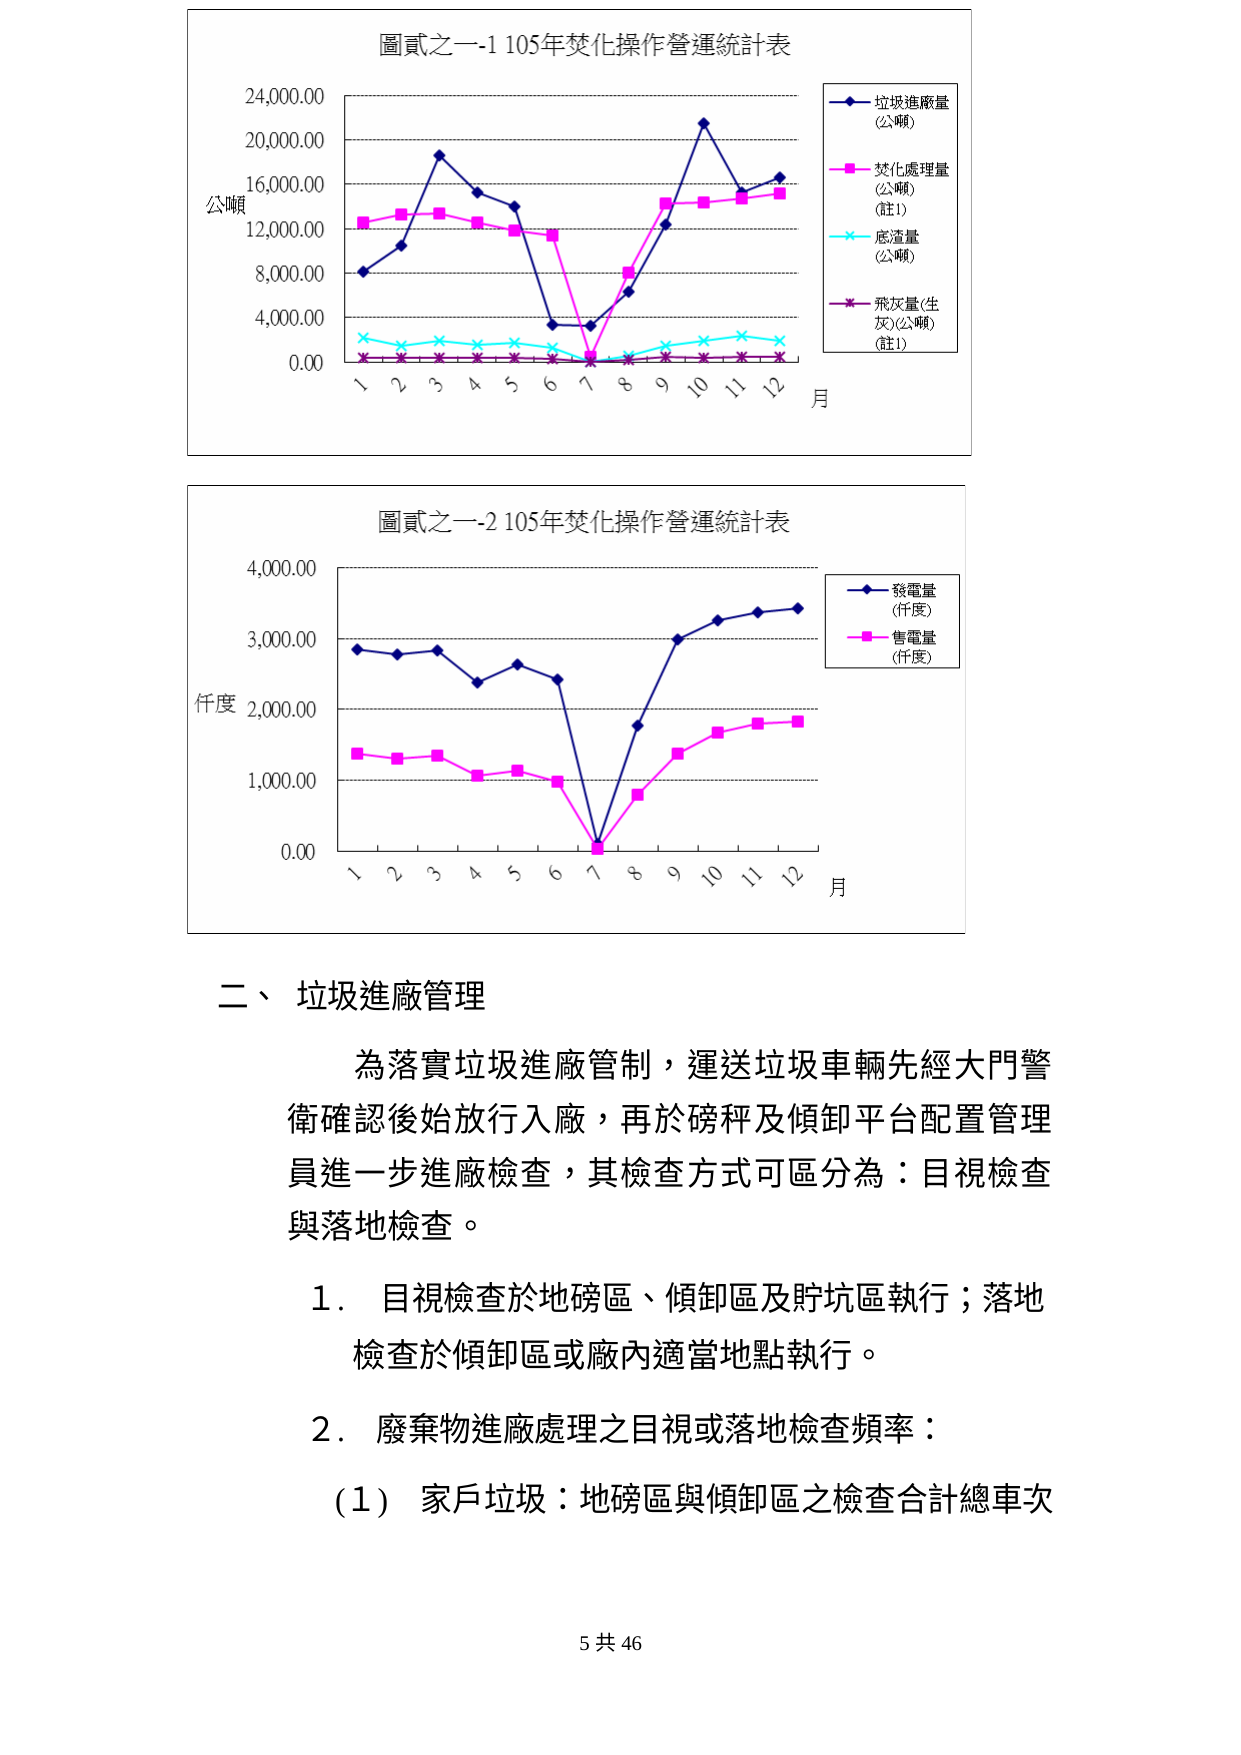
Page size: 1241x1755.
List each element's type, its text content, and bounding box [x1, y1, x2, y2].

text ２. 廢棄物進廠處理之目視或落地檢查頻率： [305, 1402, 1066, 1451]
text １. 目視檢查於地磅區、傾卸區及貯坑區執行；落地 檢查於傾卸區或廠內適當地點執行。 [305, 1271, 1054, 1377]
text (１) 家戶垃圾：地磅區與傾卸區之檢查合計總車次 [335, 1473, 1066, 1521]
text 為落實垃圾進廠管制，運送垃圾車輛先經大門警 衛確認後始放行入廠，再於磅秤及傾卸平台配置管理 員進一步進廠檢查，其檢查方式可區分為：目視檢查 與落地檢查。 [287, 1038, 1054, 1248]
text 二、 垃圾進廠管理 [217, 970, 1066, 1018]
